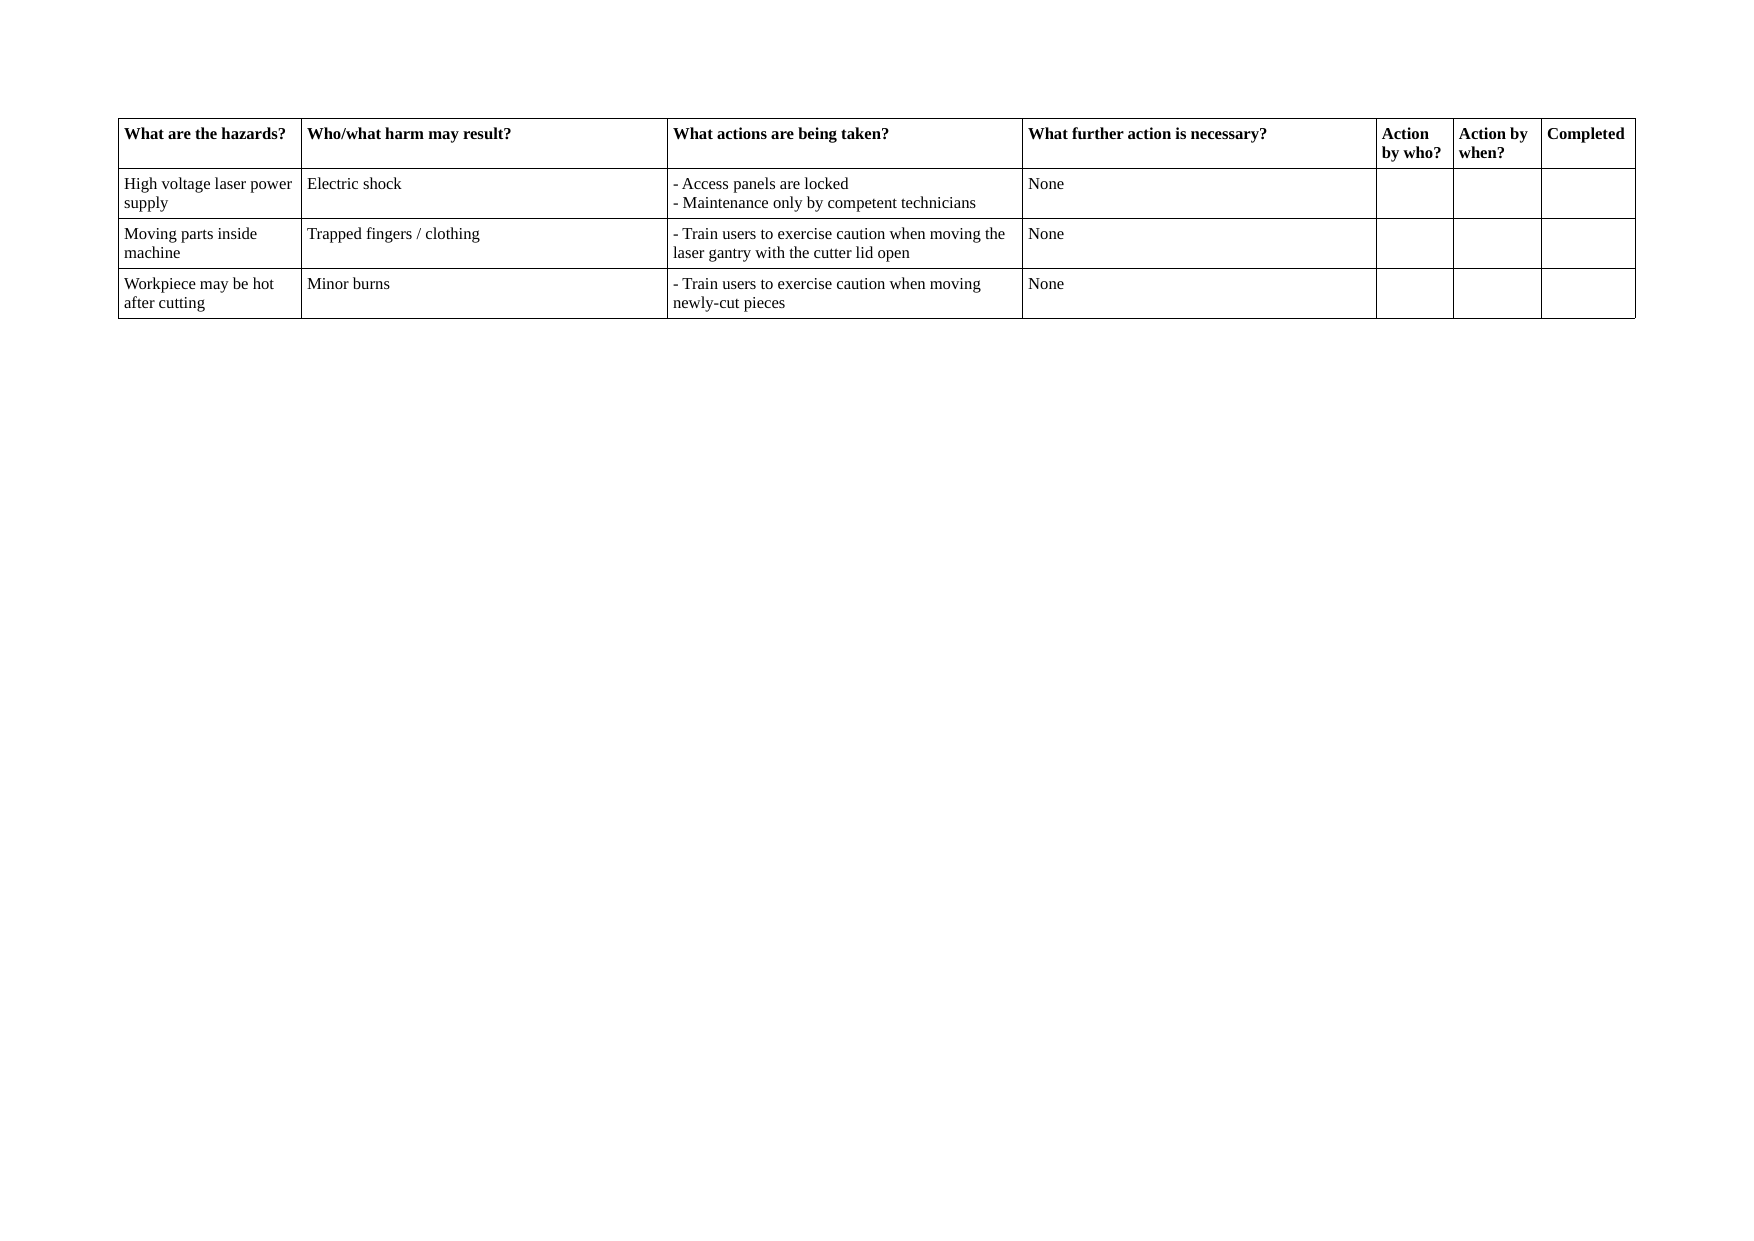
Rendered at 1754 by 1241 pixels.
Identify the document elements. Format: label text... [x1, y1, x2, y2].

table_cell [1542, 169, 1635, 218]
table_cell [1542, 219, 1635, 268]
table_header Action by who? [1377, 119, 1453, 168]
table_cell [1377, 169, 1453, 218]
table_cell [1454, 169, 1541, 218]
table_cell None [1023, 269, 1376, 318]
table_header Completed [1542, 119, 1635, 168]
table_cell Moving parts inside machine [119, 219, 301, 268]
table_cell [1454, 269, 1541, 318]
table_cell [1377, 269, 1453, 318]
table_header Who/what harm may result? [302, 119, 667, 168]
table_cell None [1023, 169, 1376, 218]
table_cell - Access panels are locked - Maintenance only by competent technicians [668, 169, 1022, 218]
table_cell [1542, 269, 1635, 318]
table_cell - Train users to exercise caution when moving newly-cut pieces [668, 269, 1022, 318]
table_cell High voltage laser power supply [119, 169, 301, 218]
table_cell - Train users to exercise caution when moving the laser gantry with the cutter lid open [668, 219, 1022, 268]
table_cell [1377, 219, 1453, 268]
table_header What actions are being taken? [668, 119, 1022, 168]
table_header What further action is necessary? [1023, 119, 1376, 168]
table_cell Minor burns [302, 269, 667, 318]
table_header What are the hazards? [119, 119, 301, 168]
table_cell Trapped fingers / clothing [302, 219, 667, 268]
table_header Action by when? [1454, 119, 1541, 168]
table_cell None [1023, 219, 1376, 268]
table_cell [1454, 219, 1541, 268]
table_cell Workpiece may be hot after cutting [119, 269, 301, 318]
table_cell Electric shock [302, 169, 667, 218]
